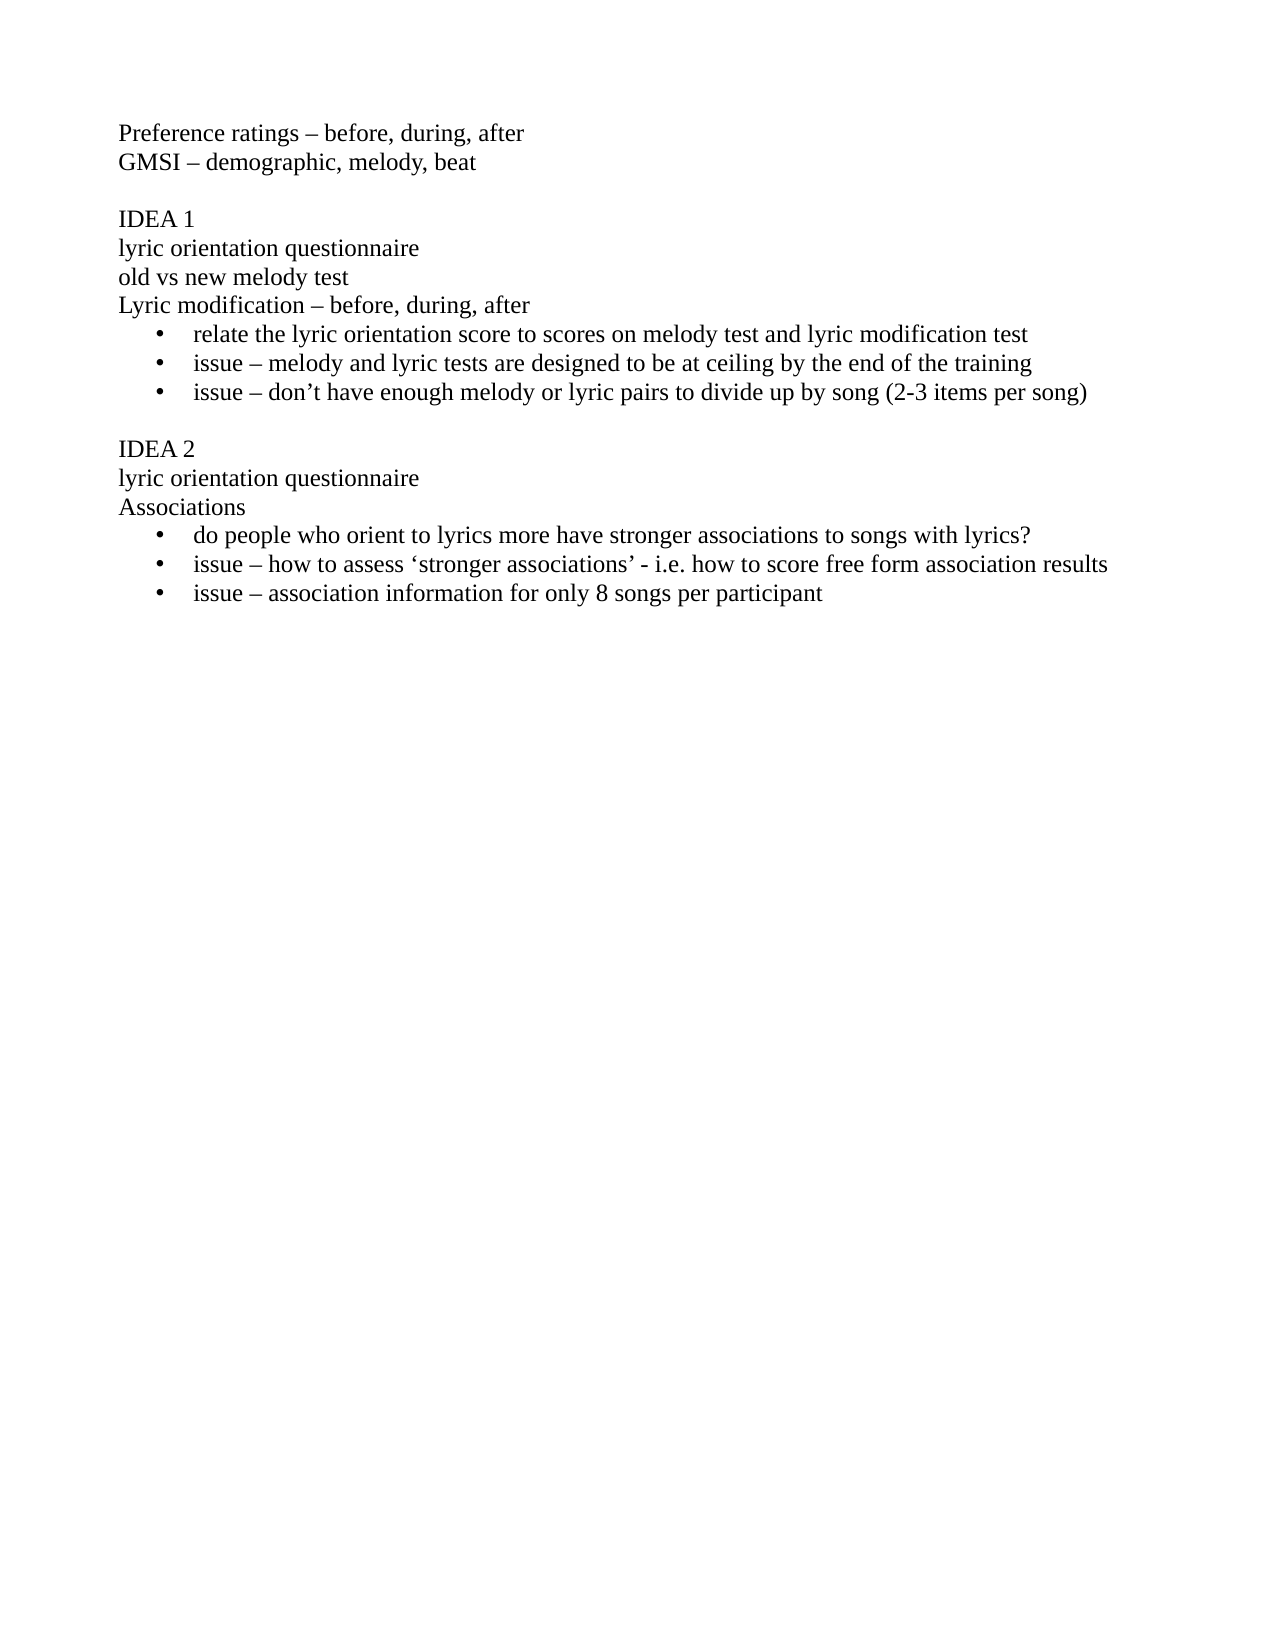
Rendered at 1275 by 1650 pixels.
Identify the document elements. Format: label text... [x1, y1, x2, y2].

list relate the lyric orientation score to scores on melody test and lyric modification test [156, 319, 1157, 348]
text old vs new melody test [118, 262, 1157, 291]
list issue – melody and lyric tests are designed to be at ceiling by the end of the training [156, 348, 1157, 377]
text GMSI – demographic, melody, beat [118, 147, 1157, 176]
text Preference ratings – before, during, after [118, 118, 1157, 147]
list issue – association information for only 8 songs per participant [156, 578, 1157, 607]
text Associations [118, 492, 1157, 521]
text IDEA 1 [118, 204, 1157, 233]
text lyric orientation questionnaire [118, 233, 1157, 262]
text IDEA 2 [118, 434, 1157, 463]
text Lyric modification – before, during, after [118, 291, 1157, 319]
list issue – how to assess ‘stronger associations’ - i.e. how to score free form association results [156, 549, 1157, 578]
text lyric orientation questionnaire [118, 463, 1157, 492]
list issue – don’t have enough melody or lyric pairs to divide up by song (2-3 items per song) [156, 377, 1157, 406]
list do people who orient to lyrics more have stronger associations to songs with lyrics? [156, 521, 1157, 549]
